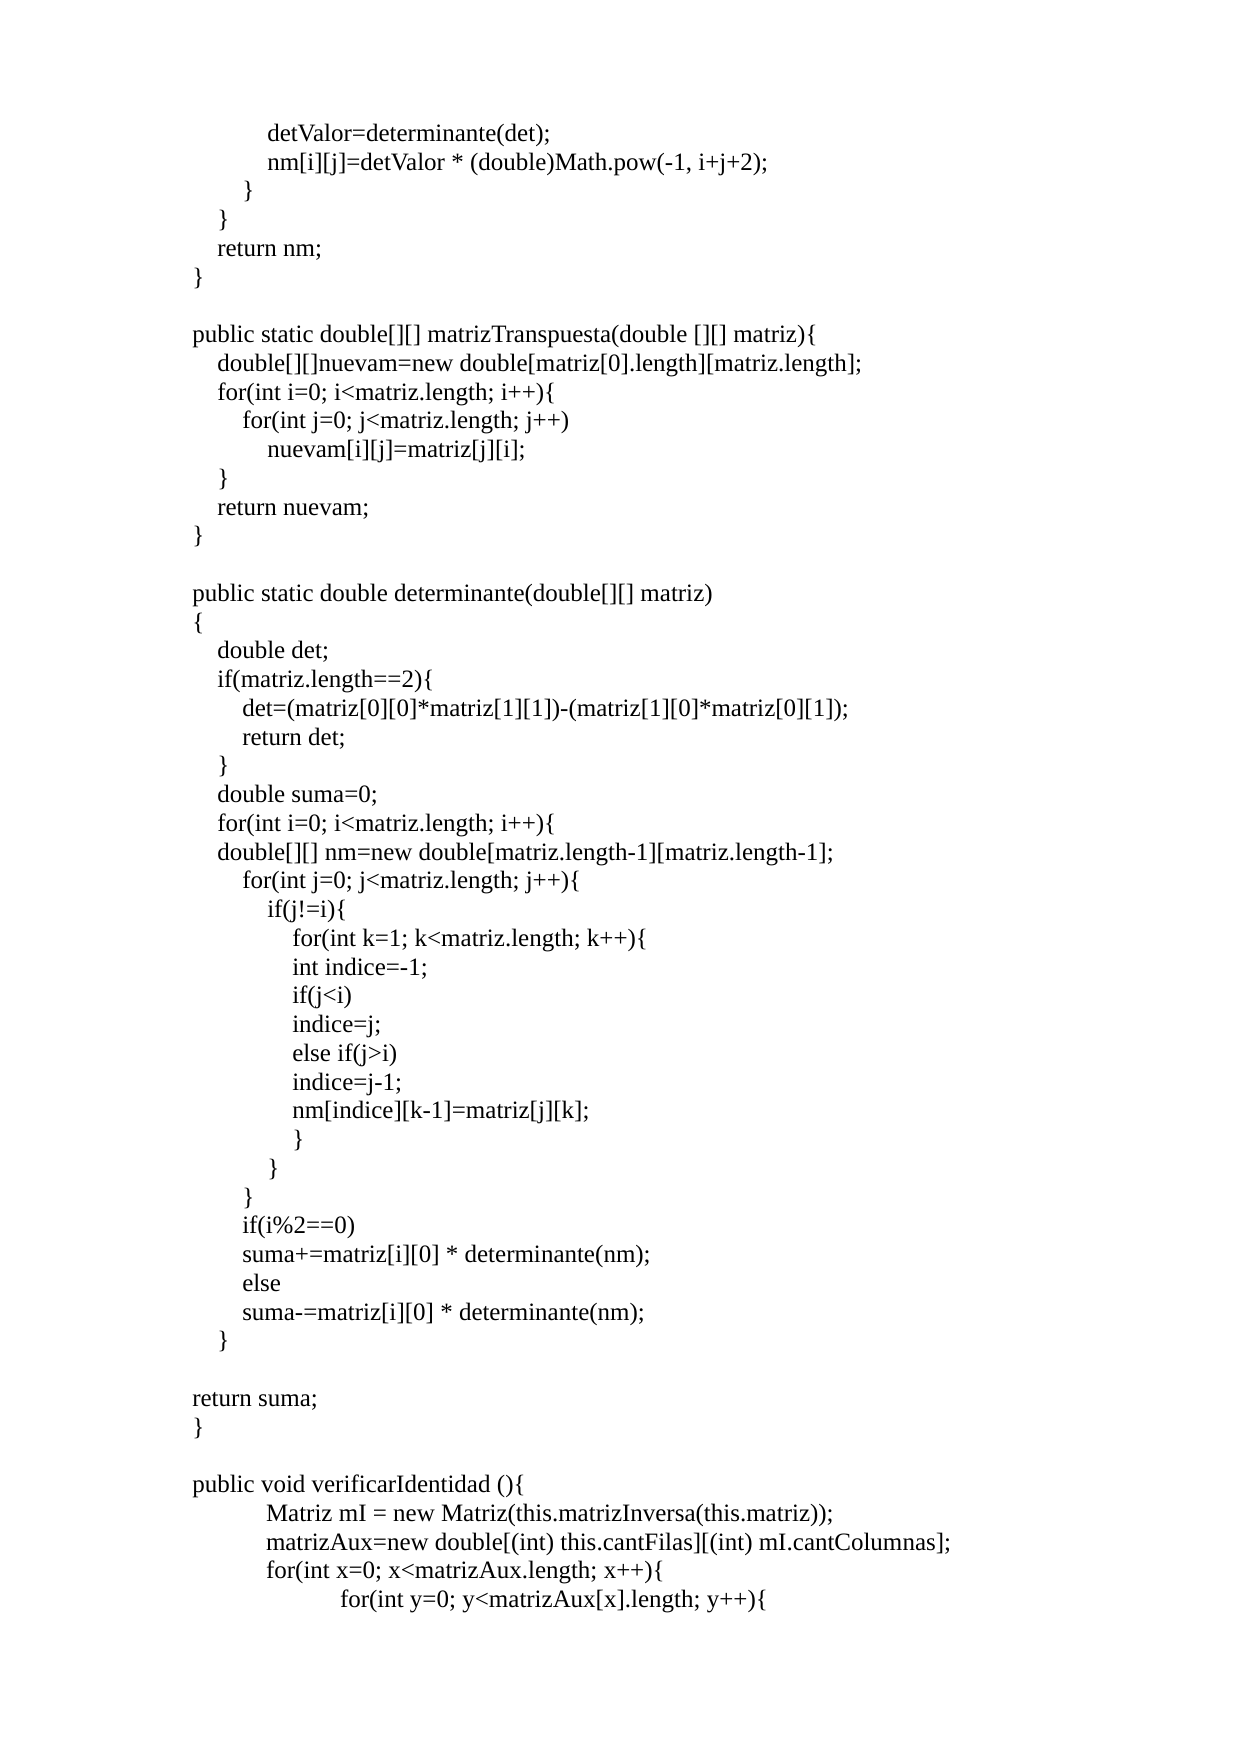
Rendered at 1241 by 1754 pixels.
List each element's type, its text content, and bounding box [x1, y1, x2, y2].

text if(i%2==0) [118, 1211, 1122, 1239]
text return nuevam; [118, 492, 1122, 521]
text } [118, 1182, 1122, 1211]
text for(int j=0; j<matriz.length; j++) [118, 406, 1122, 434]
text if(j!=i){ [118, 894, 1122, 923]
text Matriz mI = new Matriz(this.matrizInversa(this.matriz)); [118, 1498, 1122, 1527]
text double det; [118, 636, 1122, 664]
text for(int i=0; i<matriz.length; i++){ [118, 808, 1122, 837]
text for(int i=0; i<matriz.length; i++){ [118, 377, 1122, 406]
text suma-=matriz[i][0] * determinante(nm); [118, 1297, 1122, 1326]
text double suma=0; [118, 779, 1122, 808]
text return suma; [118, 1383, 1122, 1412]
text det=(matriz[0][0]*matriz[1][1])-(matriz[1][0]*matriz[0][1]); [118, 693, 1122, 722]
text } [118, 1124, 1122, 1153]
text } [118, 751, 1122, 779]
text for(int y=0; y<matrizAux[x].length; y++){ [118, 1584, 1122, 1613]
text for(int k=1; k<matriz.length; k++){ [118, 923, 1122, 952]
text public static double[][] matrizTranspuesta(double [][] matriz){ [118, 319, 1122, 348]
text } [118, 463, 1122, 492]
text if(j<i) [118, 981, 1122, 1009]
text suma+=matriz[i][0] * determinante(nm); [118, 1239, 1122, 1268]
text indice=j-1; [118, 1067, 1122, 1096]
text } [118, 204, 1122, 233]
text } [118, 176, 1122, 204]
text } [118, 262, 1122, 291]
text { [118, 607, 1122, 636]
text for(int j=0; j<matriz.length; j++){ [118, 866, 1122, 894]
text for(int x=0; x<matrizAux.length; x++){ [118, 1556, 1122, 1584]
text return nm; [118, 233, 1122, 262]
text return det; [118, 722, 1122, 751]
text double[][]nuevam=new double[matriz[0].length][matriz.length]; [118, 348, 1122, 377]
text public void verificarIdentidad (){ [118, 1469, 1122, 1498]
text indice=j; [118, 1009, 1122, 1038]
text nm[indice][k-1]=matriz[j][k]; [118, 1096, 1122, 1124]
text nuevam[i][j]=matriz[j][i]; [118, 434, 1122, 463]
text int indice=-1; [118, 952, 1122, 981]
text } [118, 1326, 1122, 1354]
text nm[i][j]=detValor * (double)Math.pow(-1, i+j+2); [118, 147, 1122, 176]
text } [118, 1412, 1122, 1441]
text else [118, 1268, 1122, 1297]
text public static double determinante(double[][] matriz) [118, 578, 1122, 607]
text matrizAux=new double[(int) this.cantFilas][(int) mI.cantColumnas]; [118, 1527, 1122, 1556]
text } [118, 521, 1122, 549]
text detValor=determinante(det); [118, 118, 1122, 147]
text else if(j>i) [118, 1038, 1122, 1067]
text if(matriz.length==2){ [118, 664, 1122, 693]
text } [118, 1153, 1122, 1182]
text double[][] nm=new double[matriz.length-1][matriz.length-1]; [118, 837, 1122, 866]
